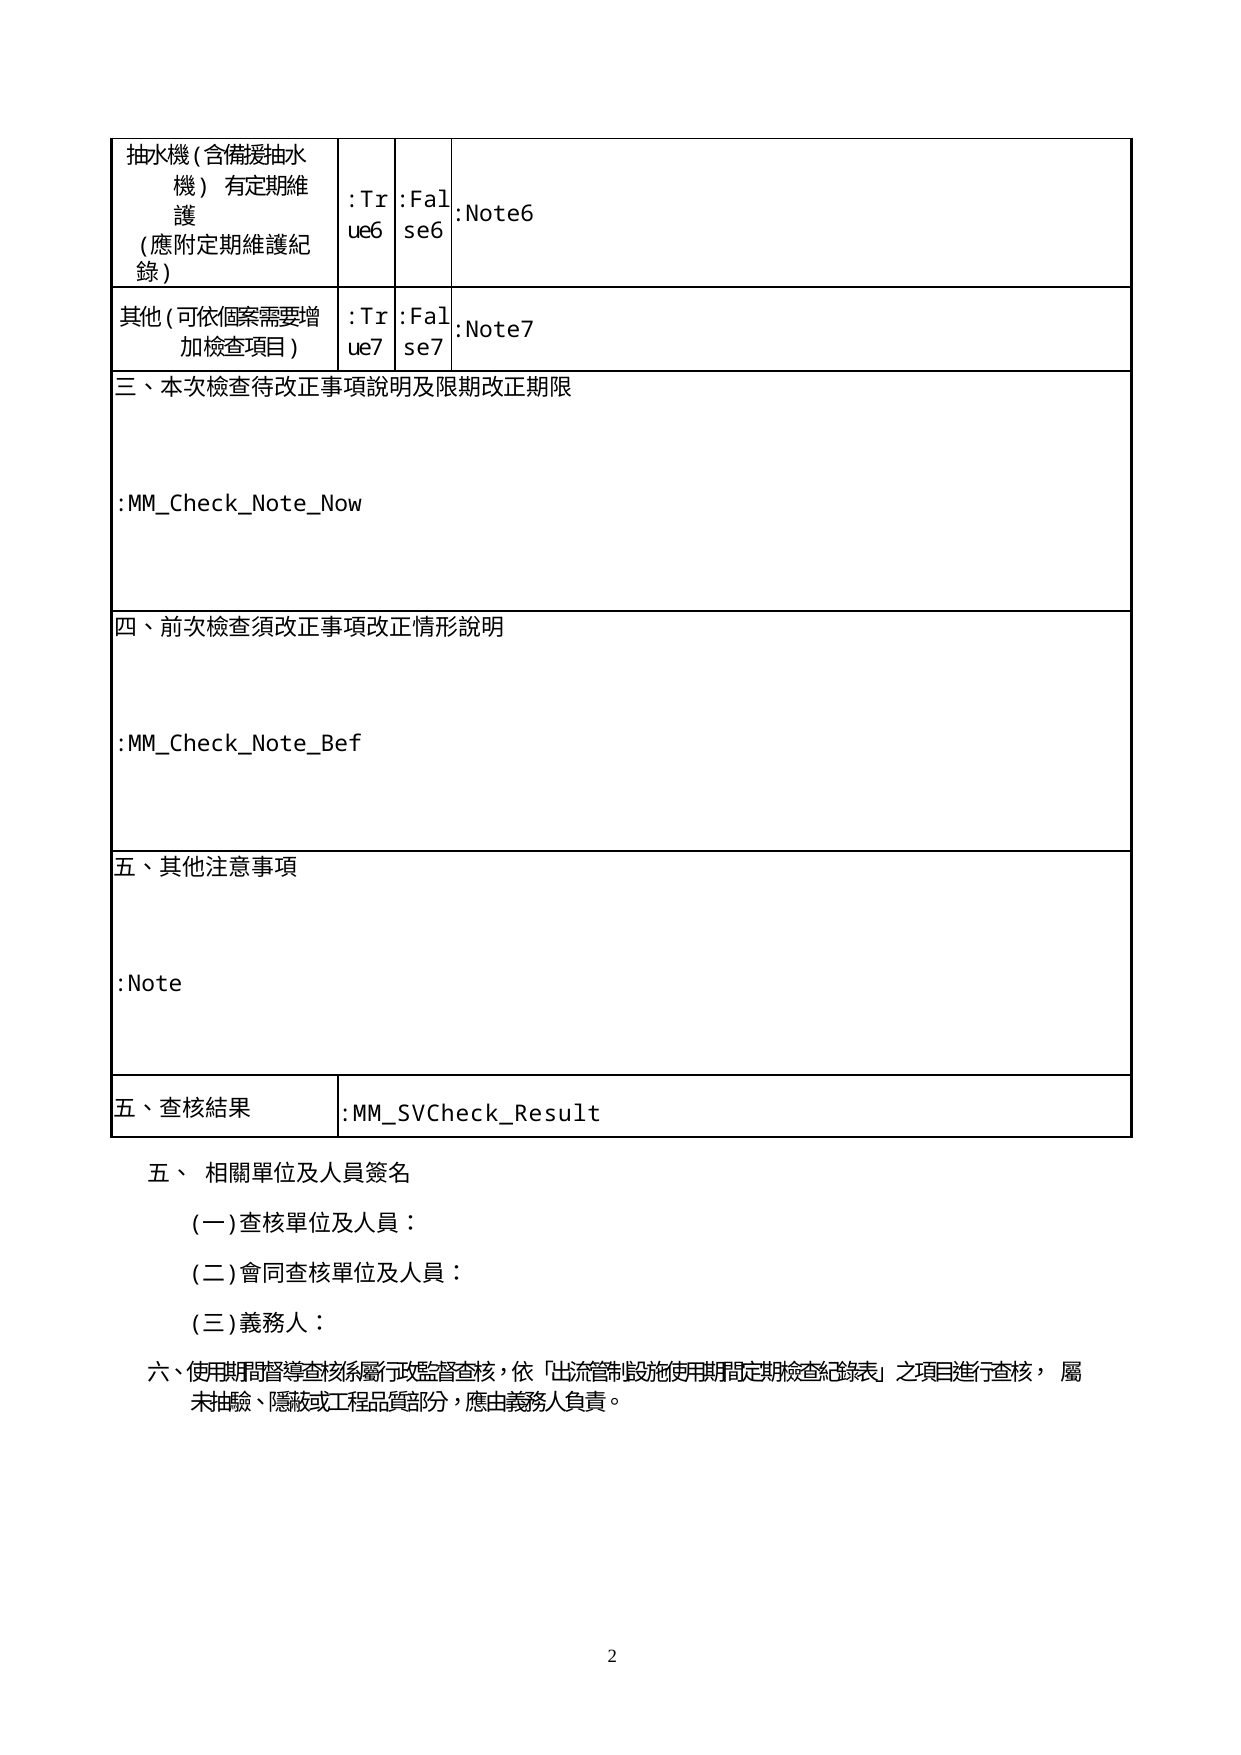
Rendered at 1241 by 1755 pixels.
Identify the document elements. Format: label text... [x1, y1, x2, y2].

text (一)查核單位及人員： [189, 1205, 1241, 1238]
table_cell 五、查核結果 [113, 1076, 337, 1136]
table_header 抽水機(含備援抽水機) 有定期維護 (應附定期維護紀錄) [113, 139, 337, 286]
table_cell :False7 [396, 288, 451, 370]
text (三)義務人： [189, 1304, 1241, 1338]
table_cell 其他(可依個案需要增加檢查項目) [113, 288, 337, 370]
text 五、 相關單位及人員簽名 [148, 1155, 1241, 1188]
table_cell :True7 [339, 288, 394, 370]
table_cell :MM_SVCheck_Result [339, 1076, 1130, 1136]
table_cell 三、本次檢查待改正事項說明及限期改正期限 :MM_Check_Note_Now [113, 372, 1130, 610]
table_header :False6 [396, 139, 451, 286]
table_header :True6 [339, 139, 394, 286]
table_cell 五、其他注意事項 :Note [113, 852, 1130, 1074]
table_cell 四、前次檢查須改正事項改正情形說明 :MM_Check_Note_Bef [113, 612, 1130, 850]
table_cell :Note7 [452, 288, 1130, 370]
text (二)會同查核單位及人員： [189, 1255, 1241, 1288]
text 六、使用期間督導查核係屬行政監督查核，依「出流管制設施使用期間定期檢查紀錄表」之項目進行查核， 屬未抽驗、隱蔽或工程品質部分，應由義務人負責。 [148, 1356, 1093, 1417]
table_header :Note6 [452, 139, 1130, 286]
